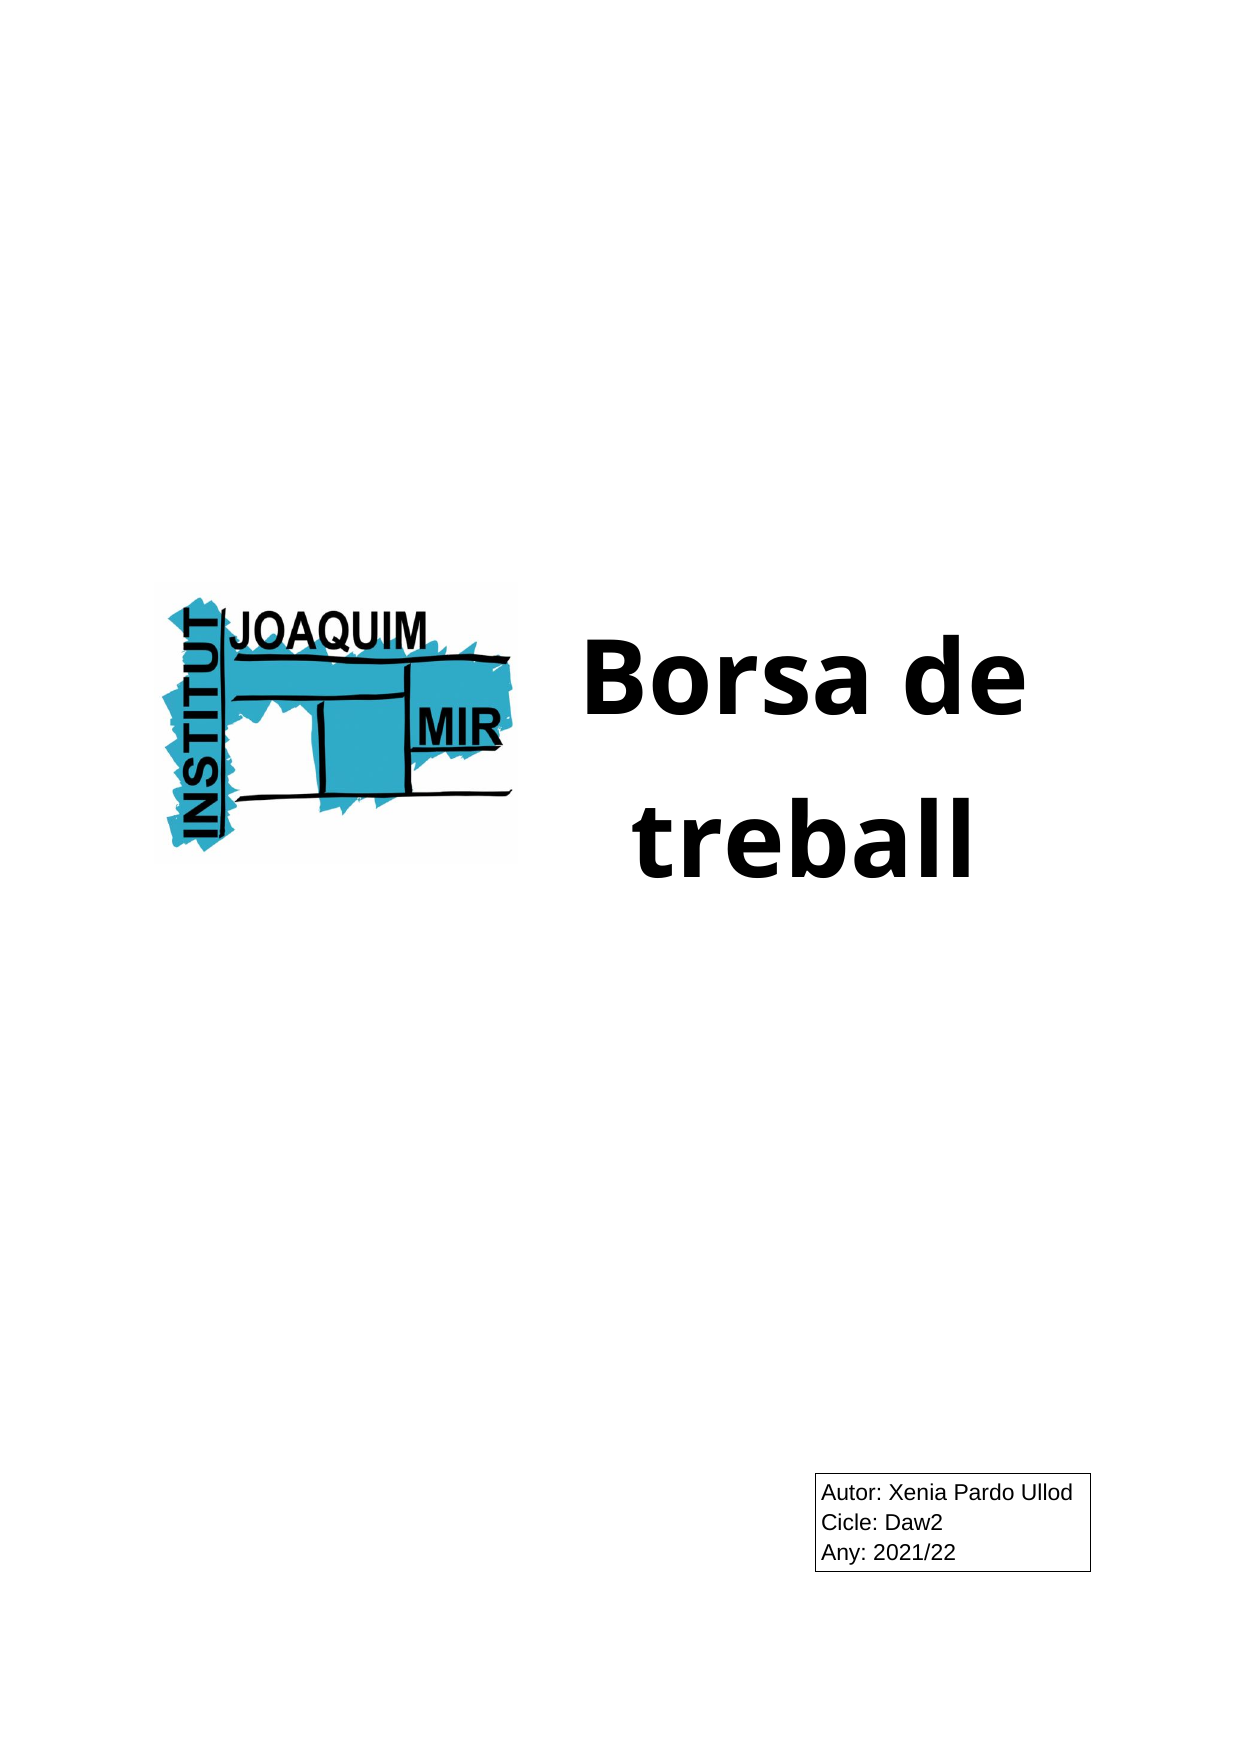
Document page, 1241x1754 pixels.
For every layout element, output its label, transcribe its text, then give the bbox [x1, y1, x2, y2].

table_header Autor: Xenia Pardo Ullod Cicle: Daw2 Any: 2021/22 [816, 1474, 1090, 1571]
text Borsa de treball [150, 603, 1090, 908]
picture [153, 582, 518, 864]
